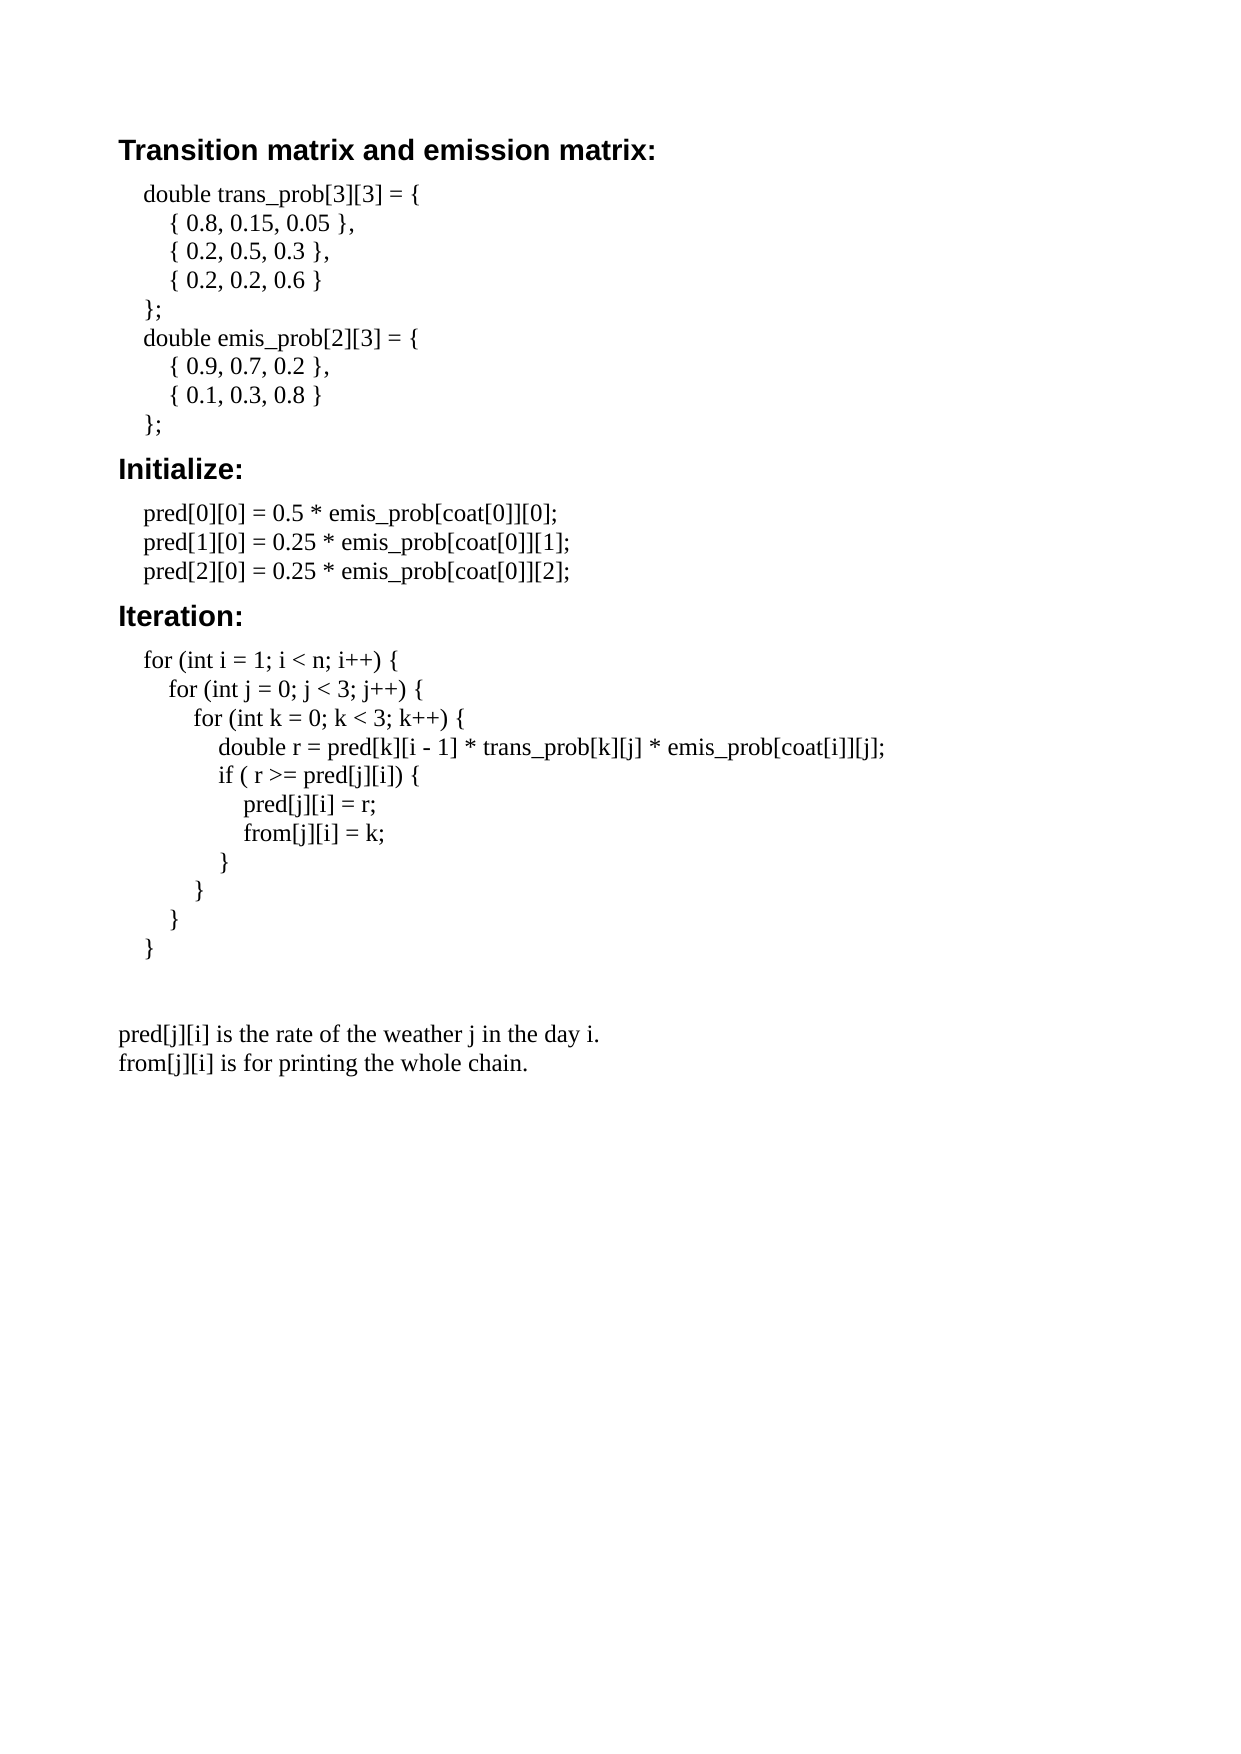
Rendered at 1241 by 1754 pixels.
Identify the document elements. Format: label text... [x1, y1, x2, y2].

text for (int k = 0; k < 3; k++) { [118, 703, 1122, 732]
text pred[j][i] = r; [118, 789, 1122, 818]
text } [118, 847, 1122, 876]
text pred[0][0] = 0.5 * emis_prob[coat[0]][0]; [118, 498, 1122, 527]
text pred[1][0] = 0.25 * emis_prob[coat[0]][1]; [118, 527, 1122, 556]
text double emis_prob[2][3] = { [118, 323, 1122, 351]
text double trans_prob[3][3] = { [118, 179, 1122, 208]
text for (int j = 0; j < 3; j++) { [118, 674, 1122, 703]
text { 0.8, 0.15, 0.05 }, [118, 208, 1122, 236]
text } [118, 904, 1122, 933]
text }; [118, 294, 1122, 323]
text double r = pred[k][i - 1] * trans_prob[k][j] * emis_prob[coat[i]][j]; [118, 732, 1122, 761]
text from[j][i] is for printing the whole chain. [118, 1048, 1122, 1077]
text { 0.1, 0.3, 0.8 } [118, 380, 1122, 409]
subtitle Transition matrix and emission matrix: [118, 133, 1122, 166]
text pred[j][i] is the rate of the weather j in the day i. [118, 1019, 1122, 1048]
text } [118, 933, 1122, 962]
text { 0.9, 0.7, 0.2 }, [118, 351, 1122, 380]
text } [118, 876, 1122, 904]
subtitle Initialize: [118, 452, 1122, 486]
text }; [118, 409, 1122, 438]
text { 0.2, 0.2, 0.6 } [118, 265, 1122, 294]
text pred[2][0] = 0.25 * emis_prob[coat[0]][2]; [118, 556, 1122, 585]
text for (int i = 1; i < n; i++) { [118, 646, 1122, 674]
text from[j][i] = k; [118, 818, 1122, 847]
text if ( r >= pred[j][i]) { [118, 761, 1122, 789]
subtitle Iteration: [118, 599, 1122, 633]
text { 0.2, 0.5, 0.3 }, [118, 236, 1122, 265]
